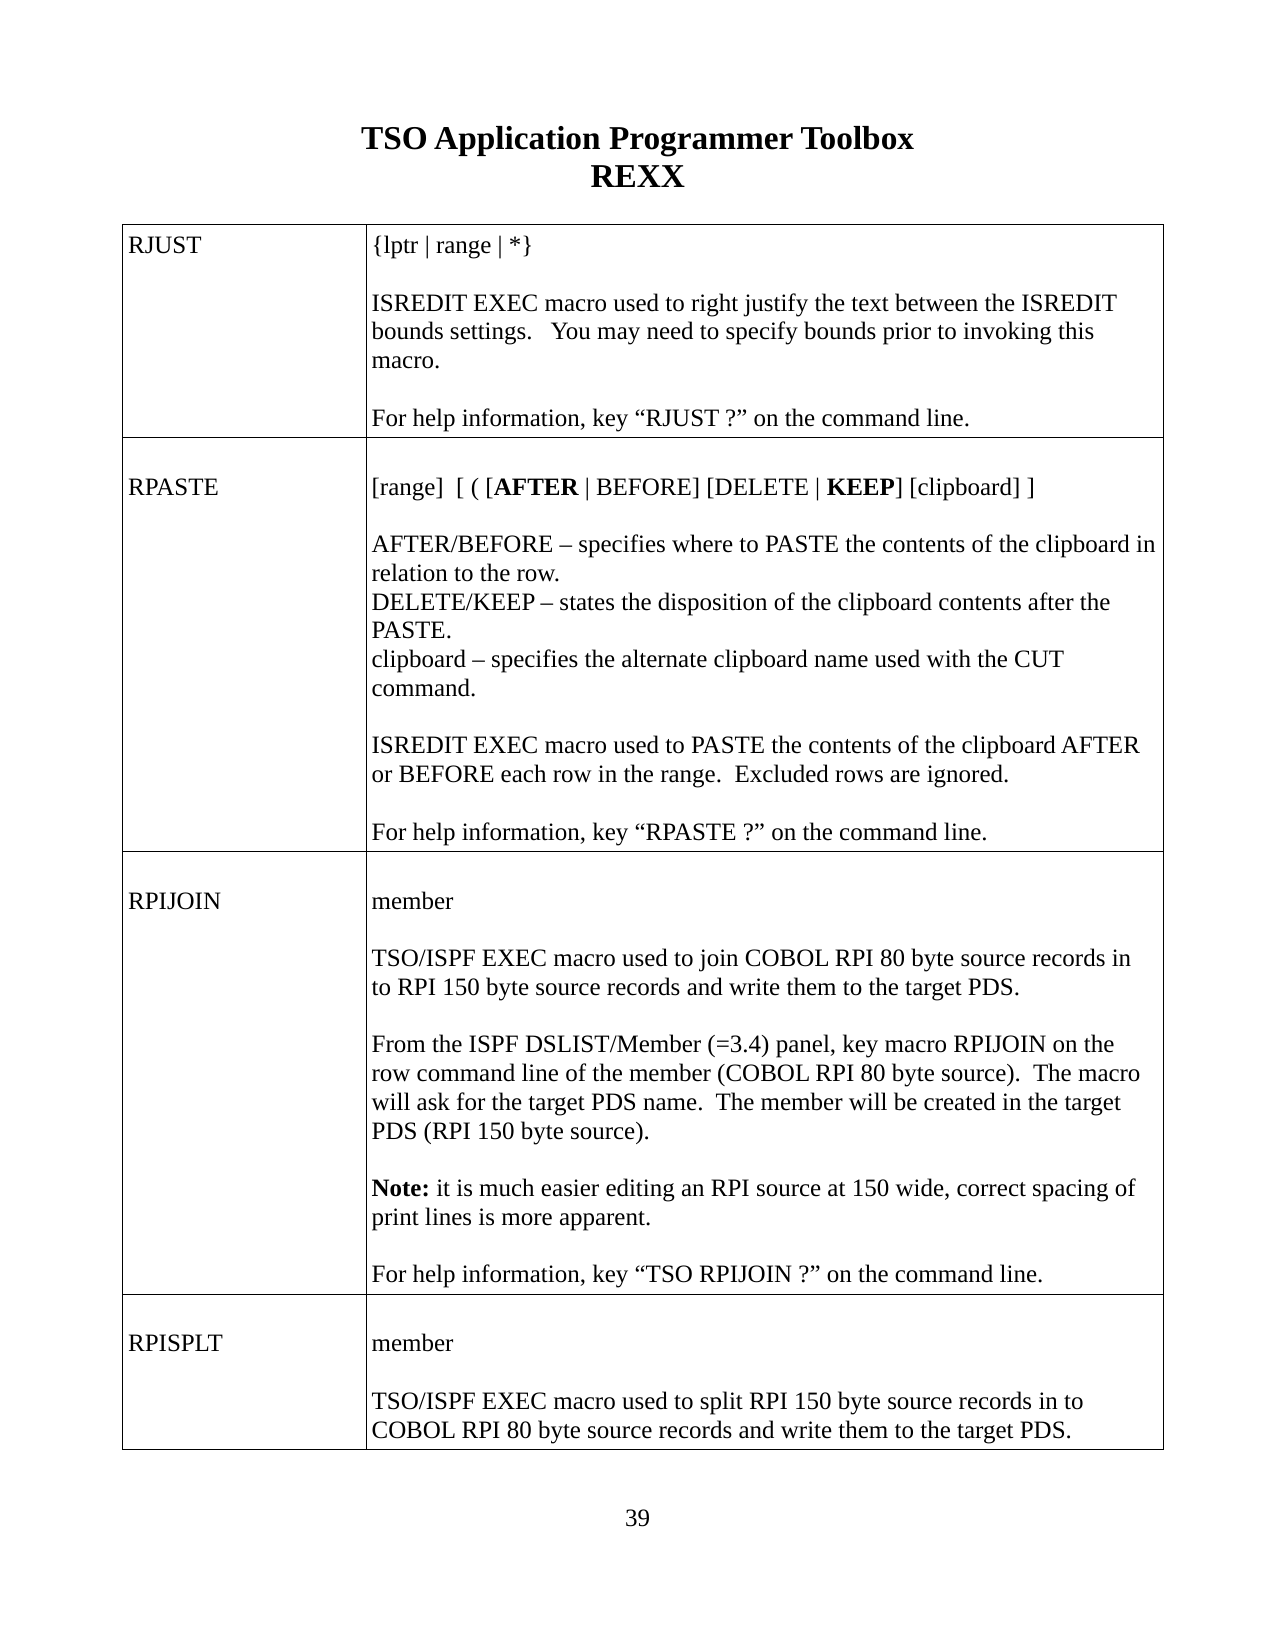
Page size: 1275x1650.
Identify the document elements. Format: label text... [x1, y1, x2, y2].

table_cell member TSO/ISPF EXEC macro used to split RPI 150 byte source records in to COBOL RPI 80 byte source records and write them to the target PDS. [367, 1295, 1163, 1449]
table_cell member TSO/ISPF EXEC macro used to join COBOL RPI 80 byte source records in to RPI 150 byte source records and write them to the target PDS. From the ISPF DSLIST/Member (=3.4) panel, key macro RPIJOIN on the row command line of the member (COBOL RPI 80 byte source). The macro will ask for the target PDS name. The member will be created in the target PDS (RPI 150 byte source). Note: it is much easier editing an RPI source at 150 wide, correct spacing of print lines is more apparent. For help information, key “TSO RPIJOIN ?” on the command line. [367, 852, 1163, 1294]
table_cell RPIJOIN [123, 852, 366, 1294]
table_cell [range] [ ( [AFTER | BEFORE] [DELETE | KEEP] [clipboard] ] AFTER/BEFORE – specifies where to PASTE the contents of the clipboard in relation to the row. DELETE/KEEP – states the disposition of the clipboard contents after the PASTE. clipboard – specifies the alternate clipboard name used with the CUT command. ISREDIT EXEC macro used to PASTE the contents of the clipboard AFTER or BEFORE each row in the range. Excluded rows are ignored. For help information, key “RPASTE ?” on the command line. [367, 438, 1163, 851]
table_cell RPISPLT [123, 1295, 366, 1449]
table_cell RPASTE [123, 438, 366, 851]
table_cell RJUST [123, 225, 366, 437]
table_cell {lptr | range | *} ISREDIT EXEC macro used to right justify the text between the ISREDIT bounds settings. You may need to specify bounds prior to invoking this macro. For help information, key “RJUST ?” on the command line. [367, 225, 1163, 437]
